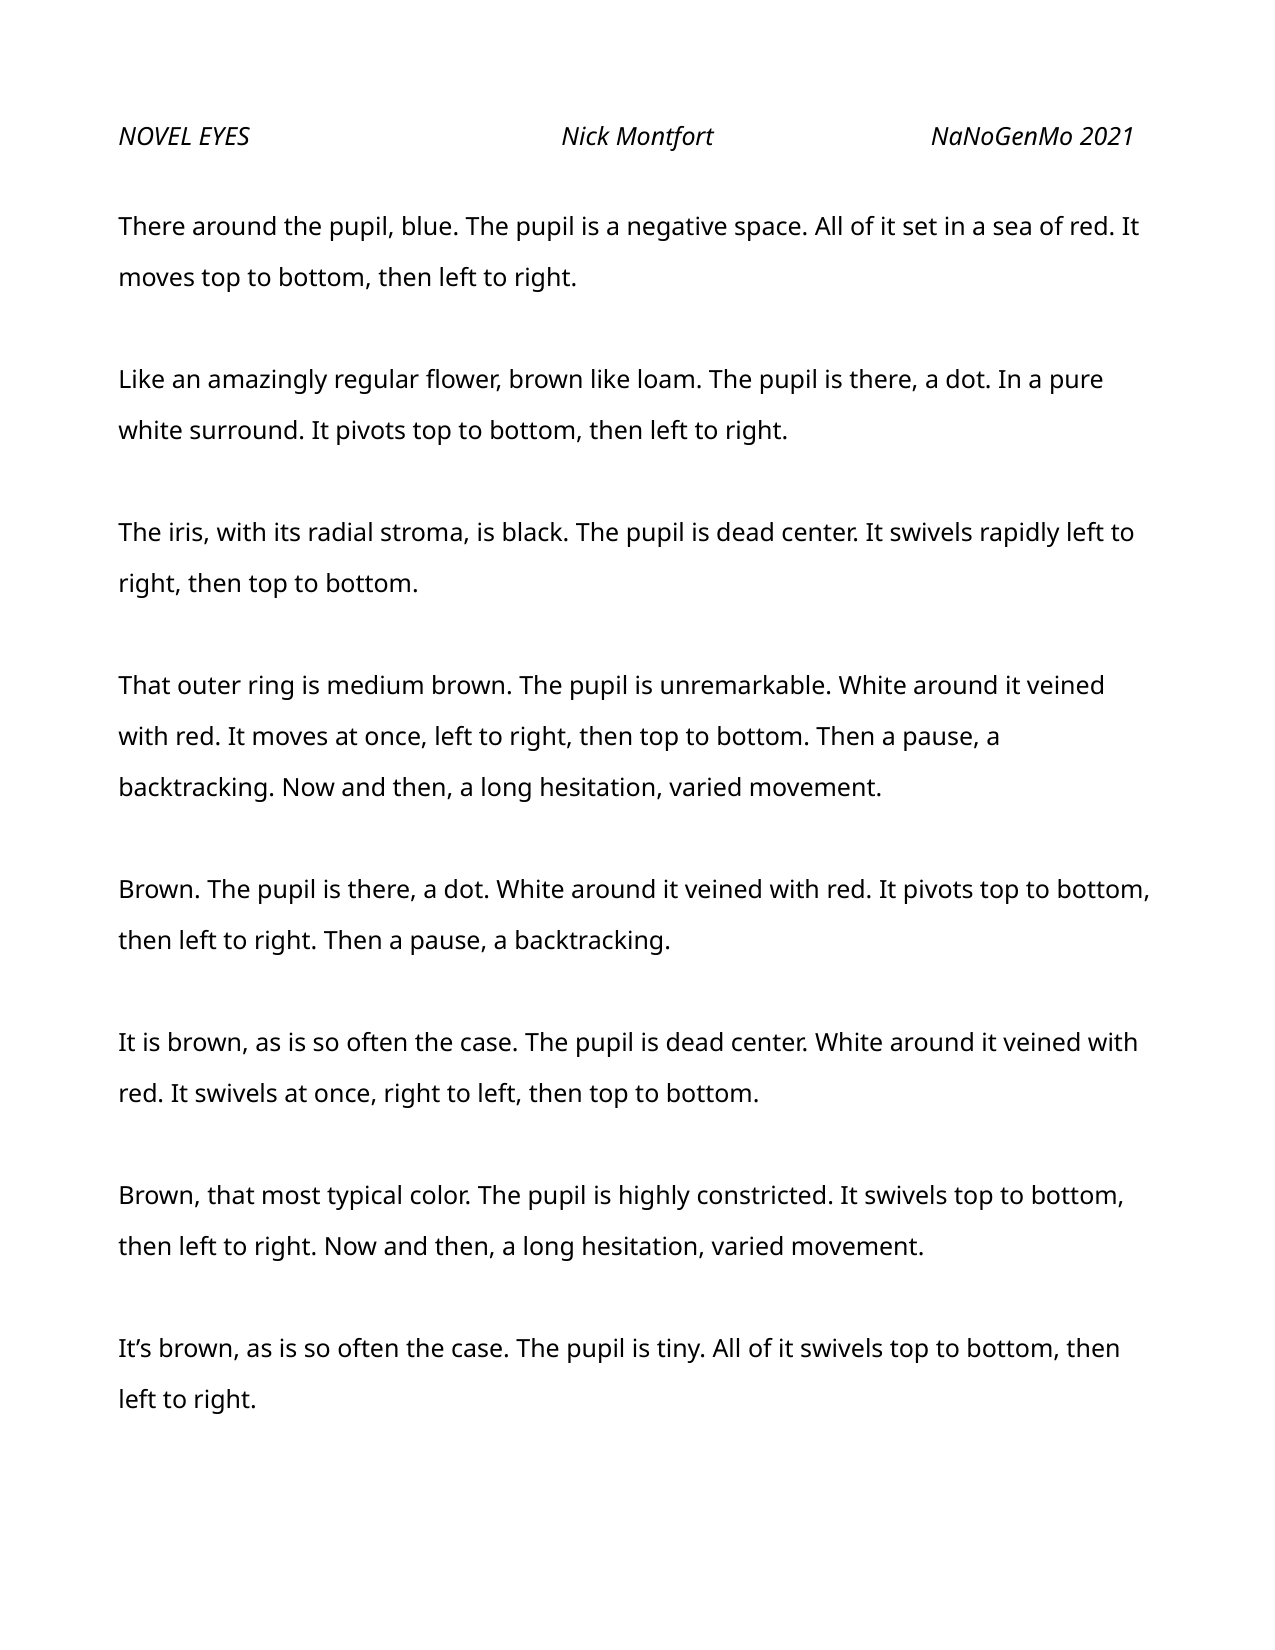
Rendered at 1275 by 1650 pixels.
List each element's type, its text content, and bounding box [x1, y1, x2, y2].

text There around the pupil, blue. The pupil is a negative space. All of it set in a sea of red. It moves top to bottom, then left to right. [118, 208, 1157, 293]
text It is brown, as is so often the case. The pupil is dead center. White around it veined with red. It swivels at once, right to left, then top to bottom. [118, 1025, 1157, 1110]
text Brown, that most typical color. The pupil is highly constricted. It swivels top to bottom, then left to right. Now and then, a long hesitation, varied movement. [118, 1178, 1157, 1263]
text Brown. The pupil is there, a dot. White around it veined with red. It pivots top to bottom, then left to right. Then a pause, a backtracking. [118, 872, 1157, 957]
text That outer ring is medium brown. The pupil is unremarkable. White around it veined with red. It moves at once, left to right, then top to bottom. Then a pause, a backtracking. Now and then, a long hesitation, varied movement. [118, 667, 1157, 804]
text Like an amazingly regular flower, brown like loam. The pupil is there, a dot. In a pure white surround. It pivots top to bottom, then left to right. [118, 361, 1157, 446]
text The iris, with its radial stroma, is black. The pupil is dead center. It swivels rapidly left to right, then top to bottom. [118, 514, 1157, 599]
text It’s brown, as is so often the case. The pupil is tiny. All of it swivels top to bottom, then left to right. [118, 1331, 1157, 1416]
